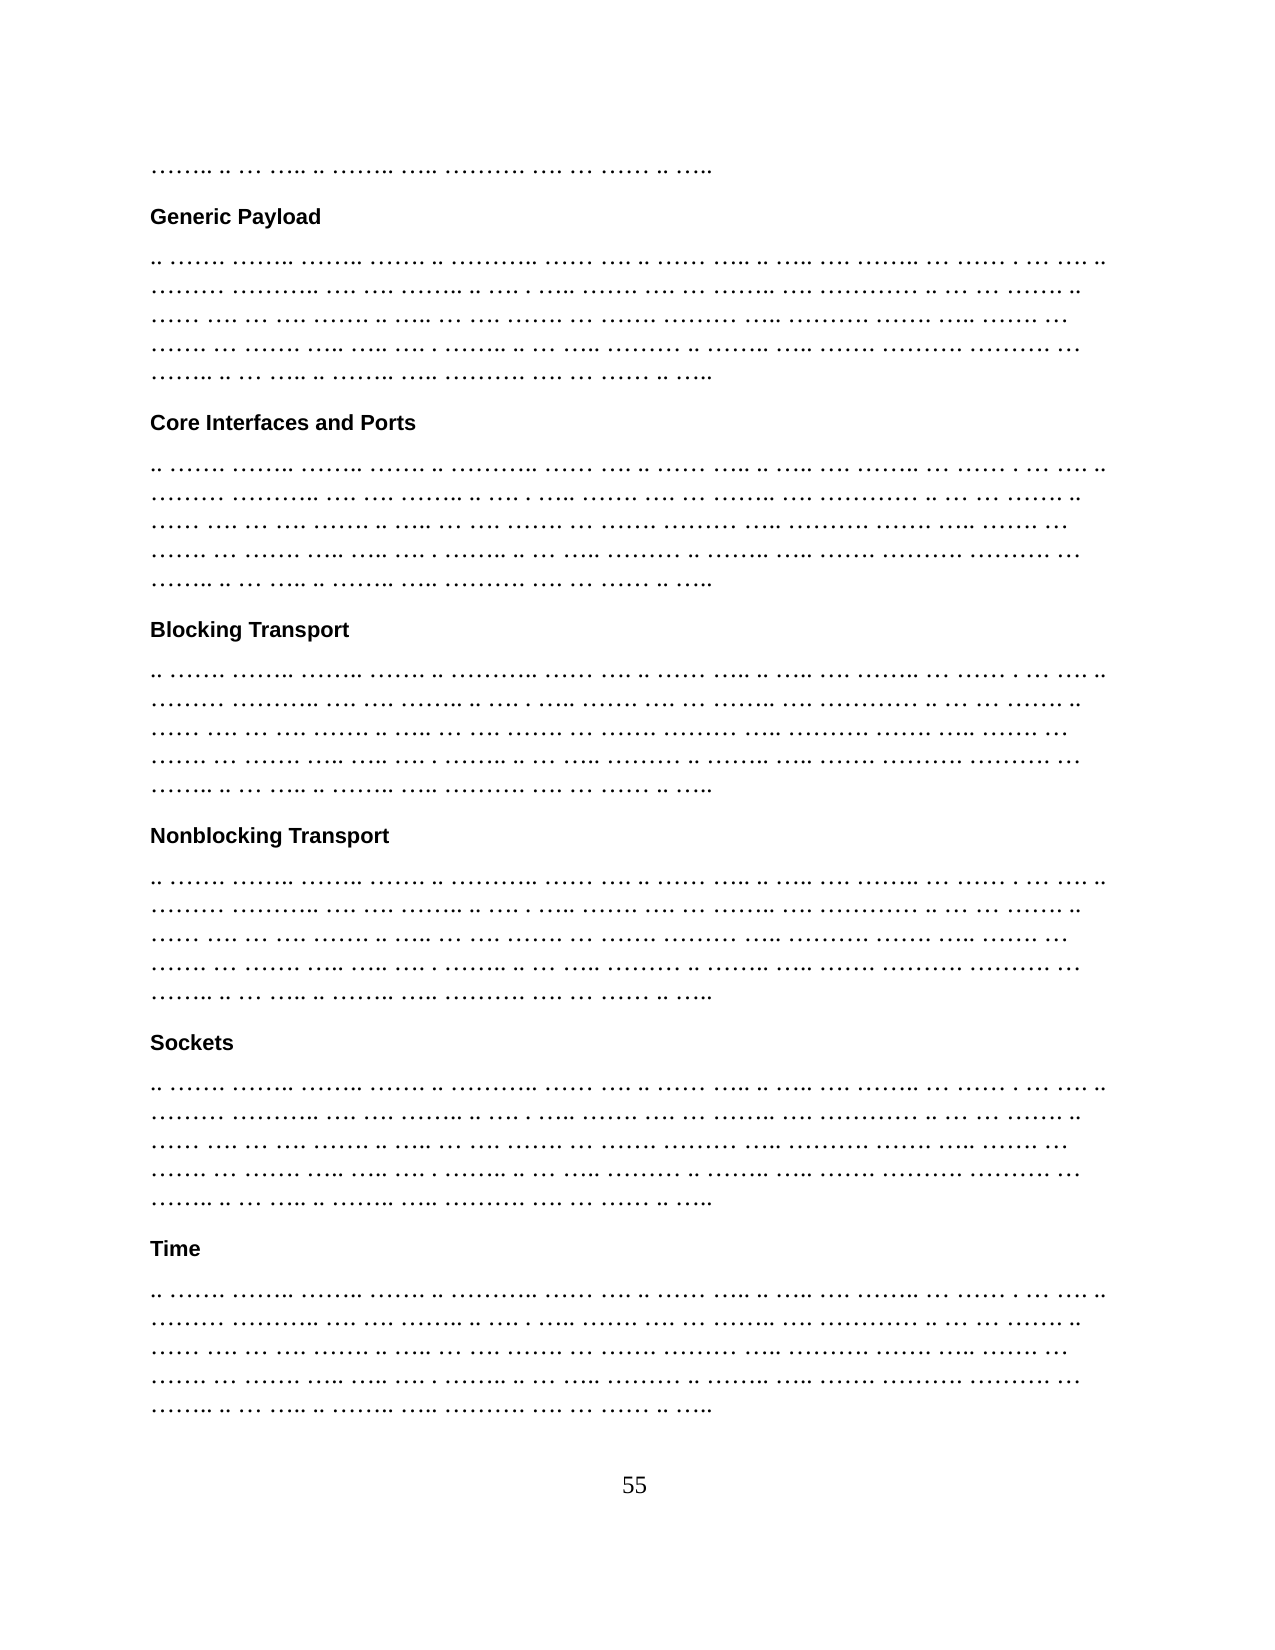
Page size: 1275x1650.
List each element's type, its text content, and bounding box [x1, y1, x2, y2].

subtitle Time [150, 1236, 1125, 1261]
subtitle Nonblocking Transport [150, 823, 1125, 848]
subtitle Core Interfaces and Ports [150, 410, 1125, 435]
subtitle Blocking Transport [150, 617, 1125, 642]
subtitle Generic Payload [150, 204, 1125, 229]
text .. ……. …….. …….. ……. .. ……….. …… …. .. …… ….. .. ….. …. …….. … …… . … …. .. ……… ……….. …. …. …….. .. …. . ….. ……. …. … …….. …. ………… .. … … ……. .. …… …. … …. ……. .. ….. … …. ……. … ……. ……… ….. ………. ……. ….. ……. … ……. … ……. ….. ….. …. . …….. .. … ….. ……… .. …….. ….. ……. ………. ………. … …….. .. … ….. .. …….. ….. ………. …. … …… .. ….. [150, 448, 1125, 592]
text .. ……. …….. …….. ……. .. ……….. …… …. .. …… ….. .. ….. …. …….. … …… . … …. .. ……… ……….. …. …. …….. .. …. . ….. ……. …. … …….. …. ………… .. … … ……. .. …… …. … …. ……. .. ….. … …. ……. … ……. ……… ….. ………. ……. ….. ……. … ……. … ……. ….. ….. …. . …….. .. … ….. ……… .. …….. ….. ……. ………. ………. … …….. .. … ….. .. …….. ….. ………. …. … …… .. ….. [150, 1067, 1125, 1211]
text .. ……. …….. …….. ……. .. ……….. …… …. .. …… ….. .. ….. …. …….. … …… . … …. .. ……… ……….. …. …. …….. .. …. . ….. ……. …. … …….. …. ………… .. … … ……. .. …… …. … …. ……. .. ….. … …. ……. … ……. ……… ….. ………. ……. ….. ……. … ……. … ……. ….. ….. …. . …….. .. … ….. ……… .. …….. ….. ……. ………. ………. … …….. .. … ….. .. …….. ….. ………. …. … …… .. ….. [150, 861, 1125, 1004]
text …….. .. … ….. .. …….. ….. ………. …. … …… .. ….. [150, 150, 1125, 179]
subtitle Sockets [150, 1029, 1125, 1055]
text .. ……. …….. …….. ……. .. ……….. …… …. .. …… ….. .. ….. …. …….. … …… . … …. .. ……… ……….. …. …. …….. .. …. . ….. ……. …. … …….. …. ………… .. … … ……. .. …… …. … …. ……. .. ….. … …. ……. … ……. ……… ….. ………. ……. ….. ……. … ……. … ……. ….. ….. …. . …….. .. … ….. ……… .. …….. ….. ……. ………. ………. … …….. .. … ….. .. …….. ….. ………. …. … …… .. ….. [150, 1274, 1125, 1417]
text .. ……. …….. …….. ……. .. ……….. …… …. .. …… ….. .. ….. …. …….. … …… . … …. .. ……… ……….. …. …. …….. .. …. . ….. ……. …. … …….. …. ………… .. … … ……. .. …… …. … …. ……. .. ….. … …. ……. … ……. ……… ….. ………. ……. ….. ……. … ……. … ……. ….. ….. …. . …….. .. … ….. ……… .. …….. ….. ……. ………. ………. … …….. .. … ….. .. …….. ….. ………. …. … …… .. ….. [150, 241, 1125, 385]
text .. ……. …….. …….. ……. .. ……….. …… …. .. …… ….. .. ….. …. …….. … …… . … …. .. ……… ……….. …. …. …….. .. …. . ….. ……. …. … …….. …. ………… .. … … ……. .. …… …. … …. ……. .. ….. … …. ……. … ……. ……… ….. ………. ……. ….. ……. … ……. … ……. ….. ….. …. . …….. .. … ….. ……… .. …….. ….. ……. ………. ………. … …….. .. … ….. .. …….. ….. ………. …. … …… .. ….. [150, 654, 1125, 798]
